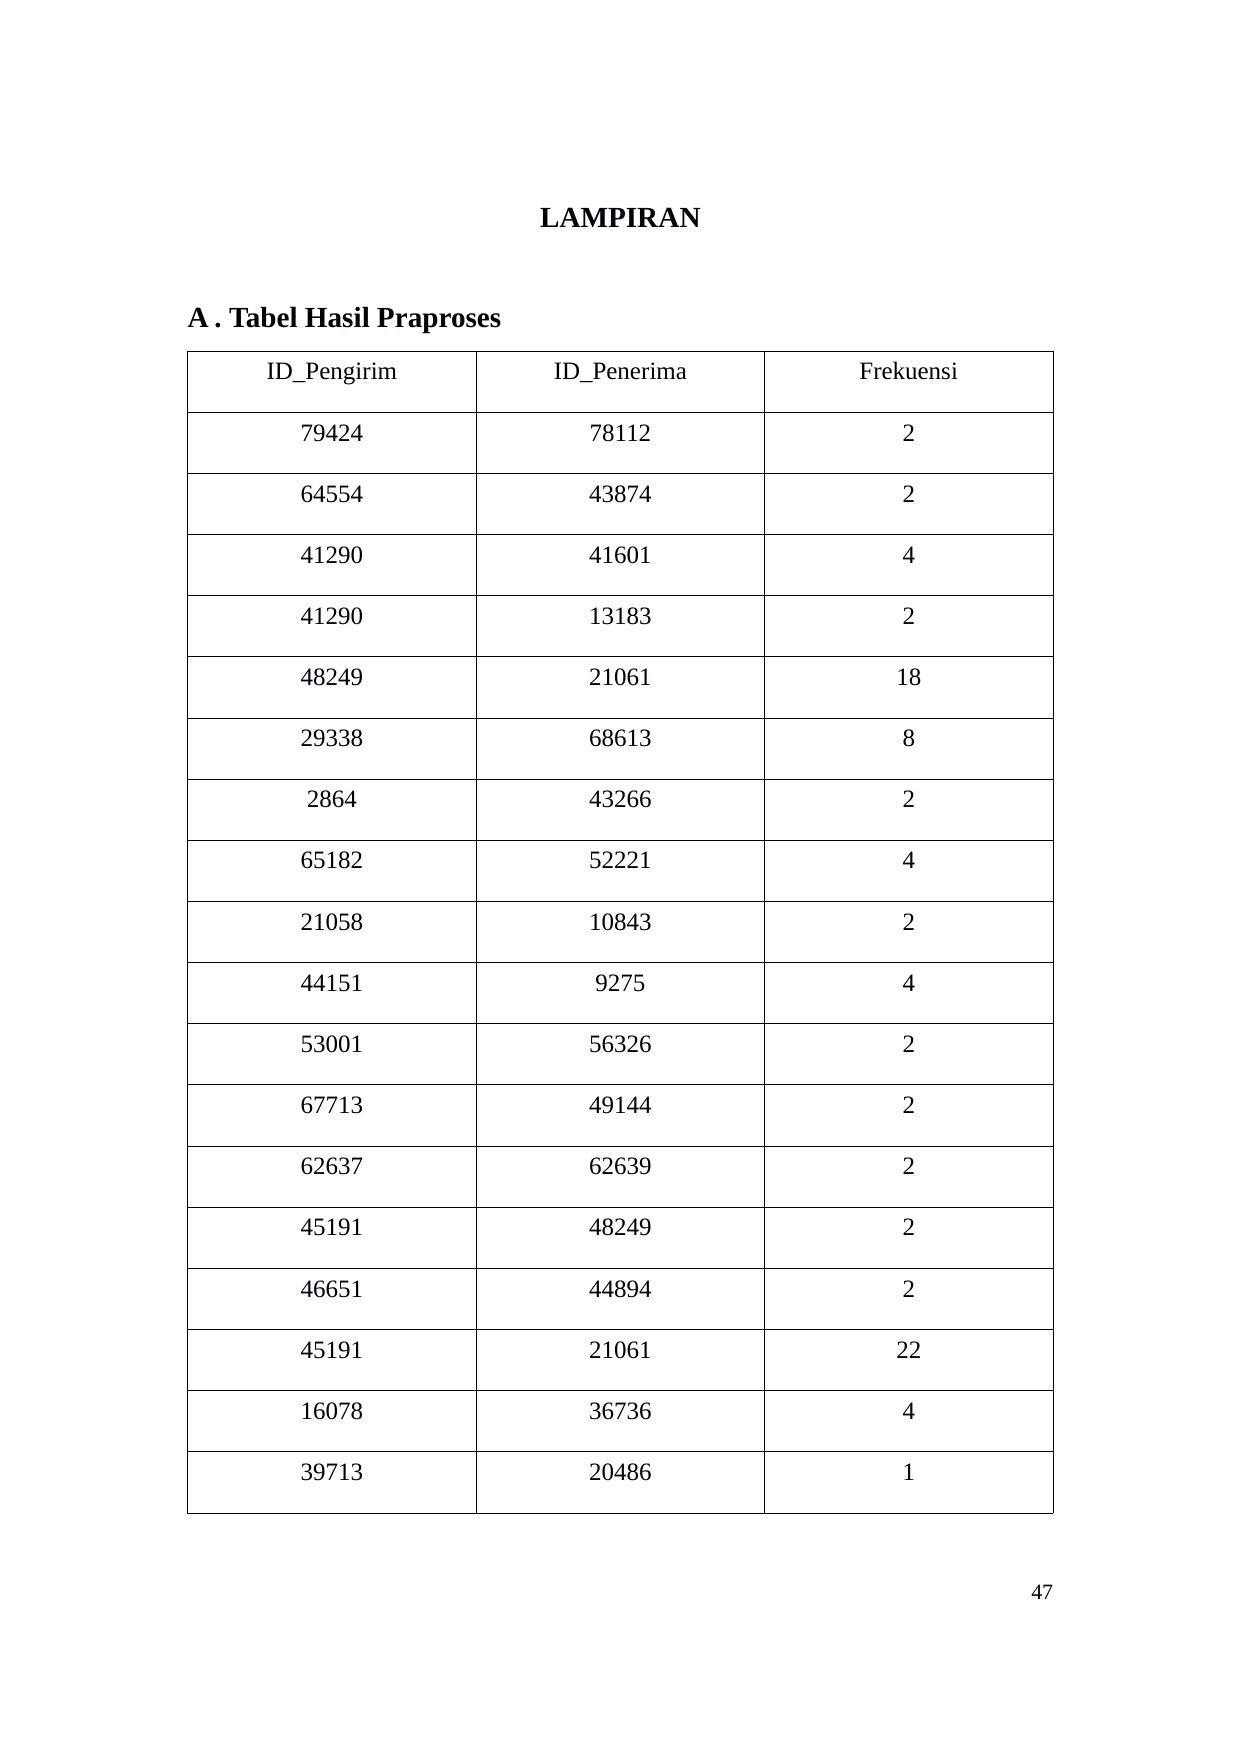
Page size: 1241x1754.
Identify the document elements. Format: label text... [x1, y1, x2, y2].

table_cell 10843 [477, 902, 764, 962]
table_cell 2 [765, 1147, 1053, 1207]
table_header ID_Pengirim [188, 352, 476, 412]
table_cell 2864 [188, 780, 476, 840]
table_cell 67713 [188, 1085, 476, 1146]
table_cell 48249 [477, 1208, 764, 1268]
table_cell 21061 [477, 657, 764, 717]
table_cell 45191 [188, 1330, 476, 1390]
table_cell 49144 [477, 1085, 764, 1146]
table_cell 8 [765, 719, 1053, 779]
table_cell 2 [765, 474, 1053, 534]
table_cell 21058 [188, 902, 476, 962]
table_cell 41601 [477, 535, 764, 595]
table_cell 46651 [188, 1269, 476, 1329]
table_cell 43266 [477, 780, 764, 840]
subtitle A . Tabel Hasil Praproses [187, 300, 1053, 334]
table_cell 56326 [477, 1024, 764, 1084]
table_cell 62637 [188, 1147, 476, 1207]
table_cell 68613 [477, 719, 764, 779]
table_cell 36736 [477, 1391, 764, 1451]
table_cell 79424 [188, 413, 476, 473]
table_cell 2 [765, 902, 1053, 962]
table_header Frekuensi [765, 352, 1053, 412]
table_cell 13183 [477, 596, 764, 656]
table_cell 22 [765, 1330, 1053, 1390]
table_cell 18 [765, 657, 1053, 717]
table_cell 2 [765, 780, 1053, 840]
table_cell 16078 [188, 1391, 476, 1451]
table_cell 1 [765, 1452, 1053, 1512]
table_cell 41290 [188, 535, 476, 595]
table_cell 39713 [188, 1452, 476, 1512]
table_cell 2 [765, 1085, 1053, 1146]
table_cell 78112 [477, 413, 764, 473]
table_cell 2 [765, 1208, 1053, 1268]
table_cell 29338 [188, 719, 476, 779]
table_cell 45191 [188, 1208, 476, 1268]
table_cell 4 [765, 963, 1053, 1023]
table_header ID_Penerima [477, 352, 764, 412]
table_cell 2 [765, 1024, 1053, 1084]
table_cell 65182 [188, 841, 476, 901]
table_cell 4 [765, 841, 1053, 901]
table_cell 2 [765, 413, 1053, 473]
table_cell 44894 [477, 1269, 764, 1329]
table_cell 52221 [477, 841, 764, 901]
table_cell 2 [765, 596, 1053, 656]
table_cell 41290 [188, 596, 476, 656]
table_cell 20486 [477, 1452, 764, 1512]
table_cell 2 [765, 1269, 1053, 1329]
table_cell 53001 [188, 1024, 476, 1084]
table_cell 9275 [477, 963, 764, 1023]
table_cell 62639 [477, 1147, 764, 1207]
table_cell 4 [765, 535, 1053, 595]
table_cell 4 [765, 1391, 1053, 1451]
table_cell 64554 [188, 474, 476, 534]
subtitle LAMPIRAN [187, 200, 1053, 233]
table_cell 44151 [188, 963, 476, 1023]
table_cell 43874 [477, 474, 764, 534]
table_cell 48249 [188, 657, 476, 717]
table_cell 21061 [477, 1330, 764, 1390]
